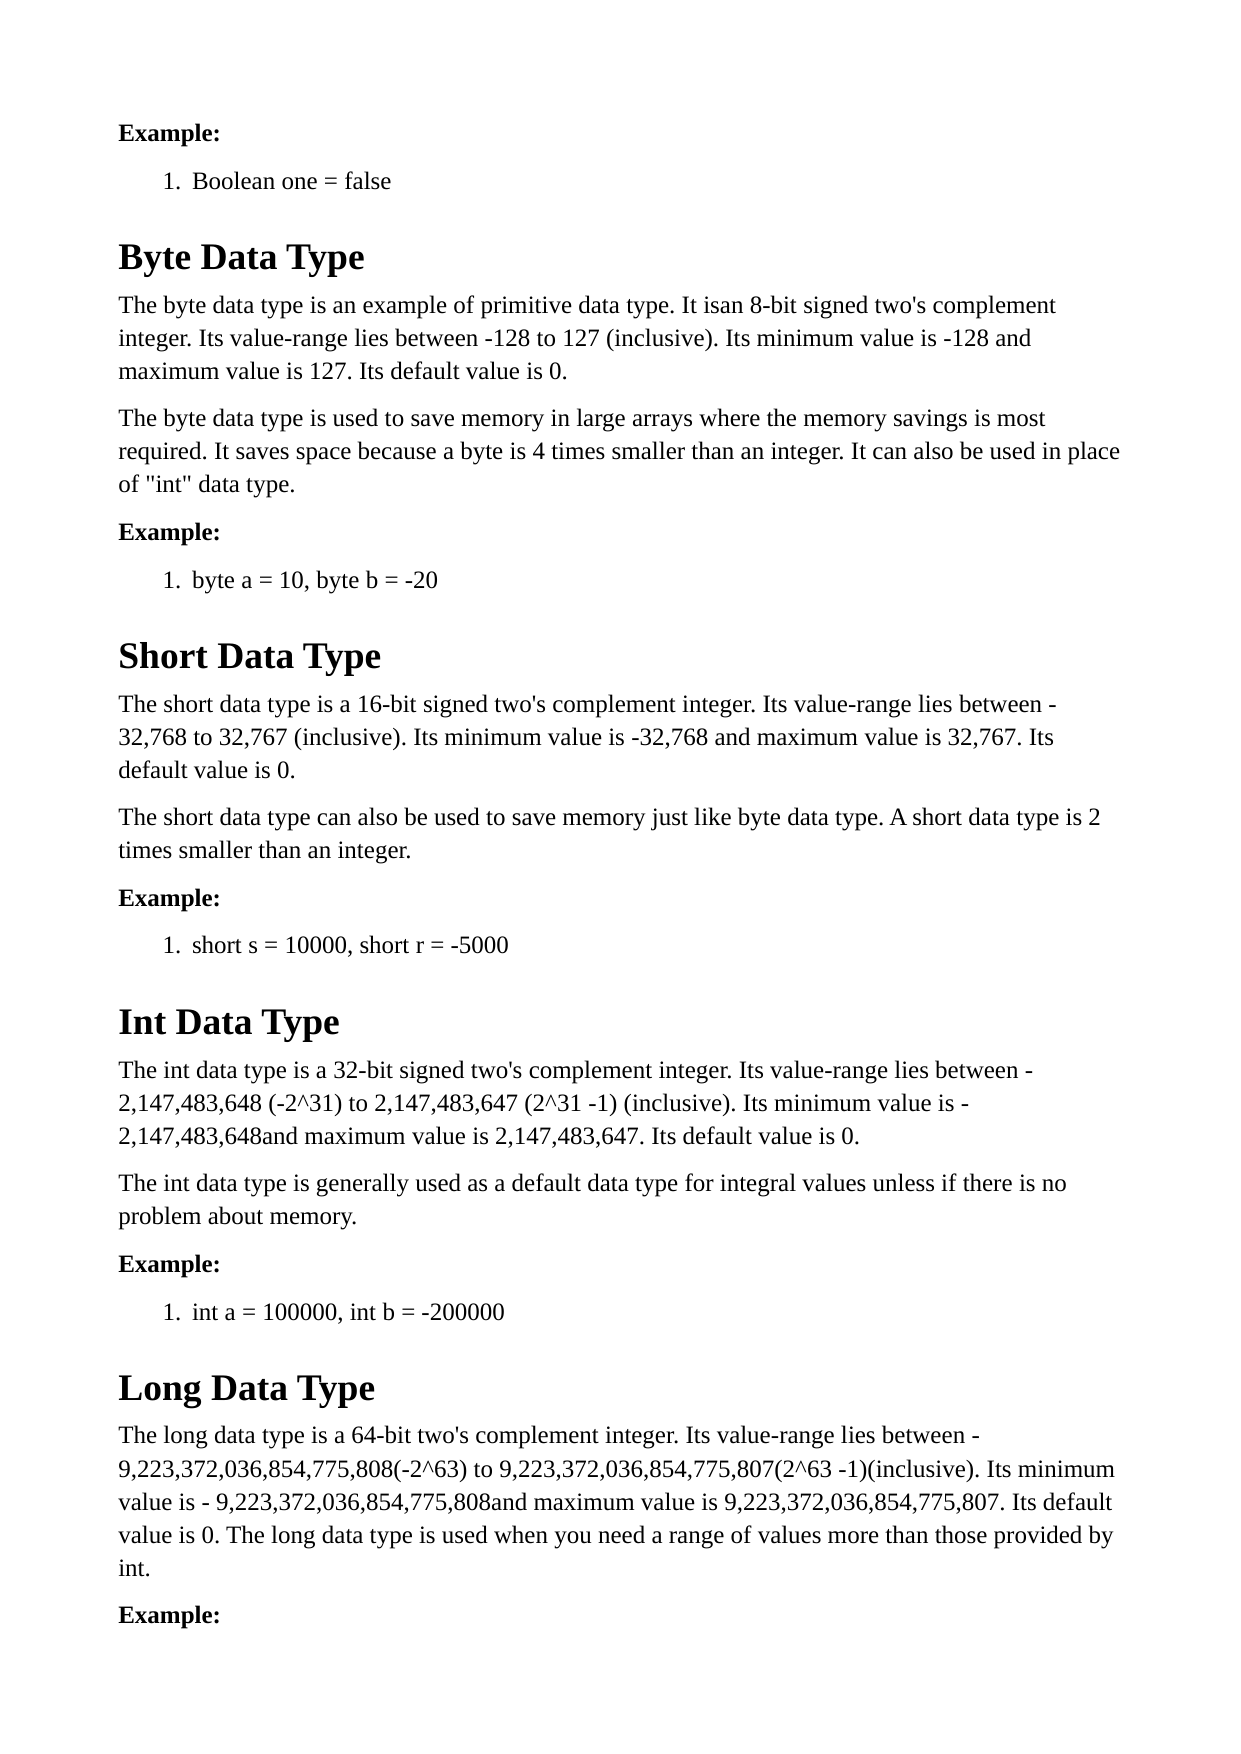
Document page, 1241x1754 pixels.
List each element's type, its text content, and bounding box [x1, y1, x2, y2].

subtitle Long Data Type [118, 1365, 1122, 1408]
text Example: [118, 118, 1122, 147]
subtitle Short Data Type [118, 633, 1122, 676]
list byte a = 10, byte b = -20 [162, 565, 1122, 593]
text Example: [118, 517, 1122, 546]
list int a = 100000, int b = -200000 [162, 1297, 1122, 1325]
text The int data type is a 32-bit signed two's complement integer. Its value-range lies between - 2,147,483,648 (-2^31) to 2,147,483,647 (2^31 -1) (inclusive). Its minimum value is - 2,147,483,648and maximum value is 2,147,483,647. Its default value is 0. [118, 1055, 1122, 1149]
text The short data type is a 16-bit signed two's complement integer. Its value-range lies between -32,768 to 32,767 (inclusive). Its minimum value is -32,768 and maximum value is 32,767. Its default value is 0. [118, 689, 1122, 783]
text The long data type is a 64-bit two's complement integer. Its value-range lies between -9,223,372,036,854,775,808(-2^63) to 9,223,372,036,854,775,807(2^63 -1)(inclusive). Its minimum value is - 9,223,372,036,854,775,808and maximum value is 9,223,372,036,854,775,807. Its default value is 0. The long data type is used when you need a range of values more than those provided by int. [118, 1421, 1122, 1581]
text Example: [118, 1249, 1122, 1278]
list Boolean one = false [162, 166, 1122, 194]
text The byte data type is used to save memory in large arrays where the memory savings is most required. It saves space because a byte is 4 times smaller than an integer. It can also be used in place of "int" data type. [118, 403, 1122, 498]
text The short data type can also be used to save memory just like byte data type. A short data type is 2 times smaller than an integer. [118, 802, 1122, 864]
list short s = 10000, short r = -5000 [162, 931, 1122, 959]
text The byte data type is an example of primitive data type. It isan 8-bit signed two's complement integer. Its value-range lies between -128 to 127 (inclusive). Its minimum value is -128 and maximum value is 127. Its default value is 0. [118, 290, 1122, 384]
text Example: [118, 883, 1122, 912]
subtitle Byte Data Type [118, 234, 1122, 277]
text Example: [118, 1600, 1122, 1629]
text The int data type is generally used as a default data type for integral values unless if there is no problem about memory. [118, 1168, 1122, 1230]
subtitle Int Data Type [118, 999, 1122, 1042]
